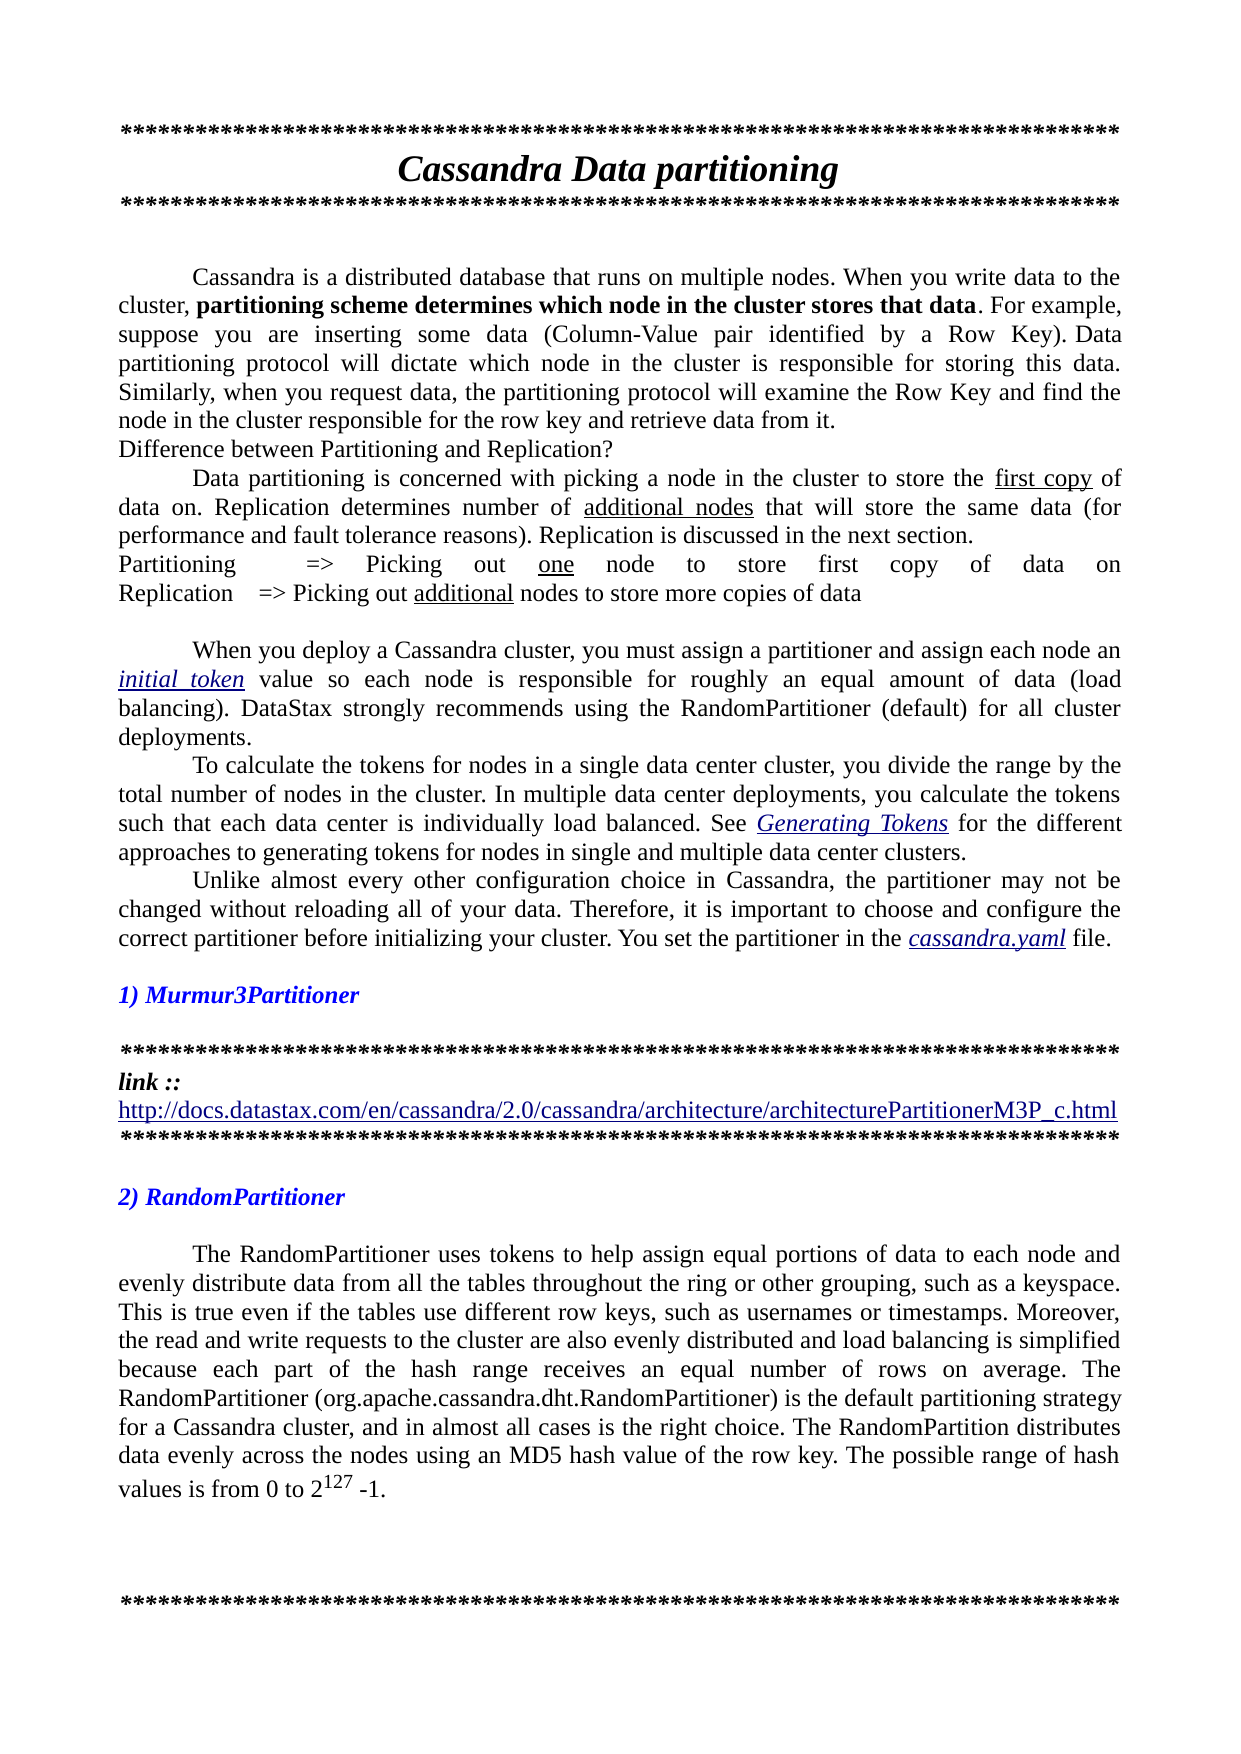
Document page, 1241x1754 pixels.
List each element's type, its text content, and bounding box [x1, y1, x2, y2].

text ******************************************************************************** [118, 1038, 1122, 1067]
text To calculate the tokens for nodes in a single data center cluster, you divide the range by the total number of nodes in the cluster. In multiple data center deployments, you calculate the tokens such that each data center is individually load balanced. See Generating Tokens for the different approaches to generating tokens for nodes in single and multiple data center clusters. [118, 751, 1122, 866]
text Partitioning => Picking out one node to store first copy of data on Replication => Picking out additional nodes to store more copies of data [118, 549, 1122, 607]
text Cassandra Data partitioning [118, 147, 1122, 190]
text 1) Murmur3Partitioner [118, 981, 1122, 1009]
text ******************************************************************************** [118, 190, 1122, 219]
text http://docs.datastax.com/en/cassandra/2.0/cassandra/architecture/architecturePartitionerM3P_c.html [118, 1096, 1122, 1124]
text ******************************************************************************** [118, 118, 1122, 147]
text 2) RandomPartitioner [118, 1182, 1122, 1211]
text Data partitioning is concerned with picking a node in the cluster to store the first copy of data on. Replication determines number of additional nodes that will store the same data (for performance and fault tolerance reasons). Replication is discussed in the next section. [118, 463, 1122, 549]
text When you deploy a Cassandra cluster, you must assign a partitioner and assign each node an initial_token value so each node is responsible for roughly an equal amount of data (load balancing). DataStax strongly recommends using the RandomPartitioner (default) for all cluster deployments. [118, 636, 1122, 751]
text Difference between Partitioning and Replication? [118, 434, 1122, 463]
text ******************************************************************************** [118, 1589, 1122, 1618]
text Cassandra is a distributed database that runs on multiple nodes. When you write data to the cluster, partitioning scheme determines which node in the cluster stores that data. For example, suppose you are inserting some data (Column-Value pair identified by a Row Key). Data partitioning protocol will dictate which node in the cluster is responsible for storing this data. Similarly, when you request data, the partitioning protocol will examine the Row Key and find the node in the cluster responsible for the row key and retrieve data from it. [118, 262, 1122, 434]
text ******************************************************************************** [118, 1124, 1122, 1153]
text The RandomPartitioner uses tokens to help assign equal portions of data to each node and evenly distribute data from all the tables throughout the ring or other grouping, such as a keyspace. This is true even if the tables use different row keys, such as usernames or timestamps. Moreover, the read and write requests to the cluster are also evenly distributed and load balancing is simplified because each part of the hash range receives an equal number of rows on average. The RandomPartitioner (org.apache.cassandra.dht.RandomPartitioner) is the default partitioning strategy for a Cassandra cluster, and in almost all cases is the right choice. The RandomPartition distributes data evenly across the nodes using an MD5 hash value of the row key. The possible range of hash values is from 0 to 2127 -1. [118, 1239, 1122, 1503]
text link :: [118, 1067, 1122, 1096]
text Unlike almost every other configuration choice in Cassandra, the partitioner may not be changed without reloading all of your data. Therefore, it is important to choose and configure the correct partitioner before initializing your cluster. You set the partitioner in the cassandra.yaml file. [118, 866, 1122, 952]
